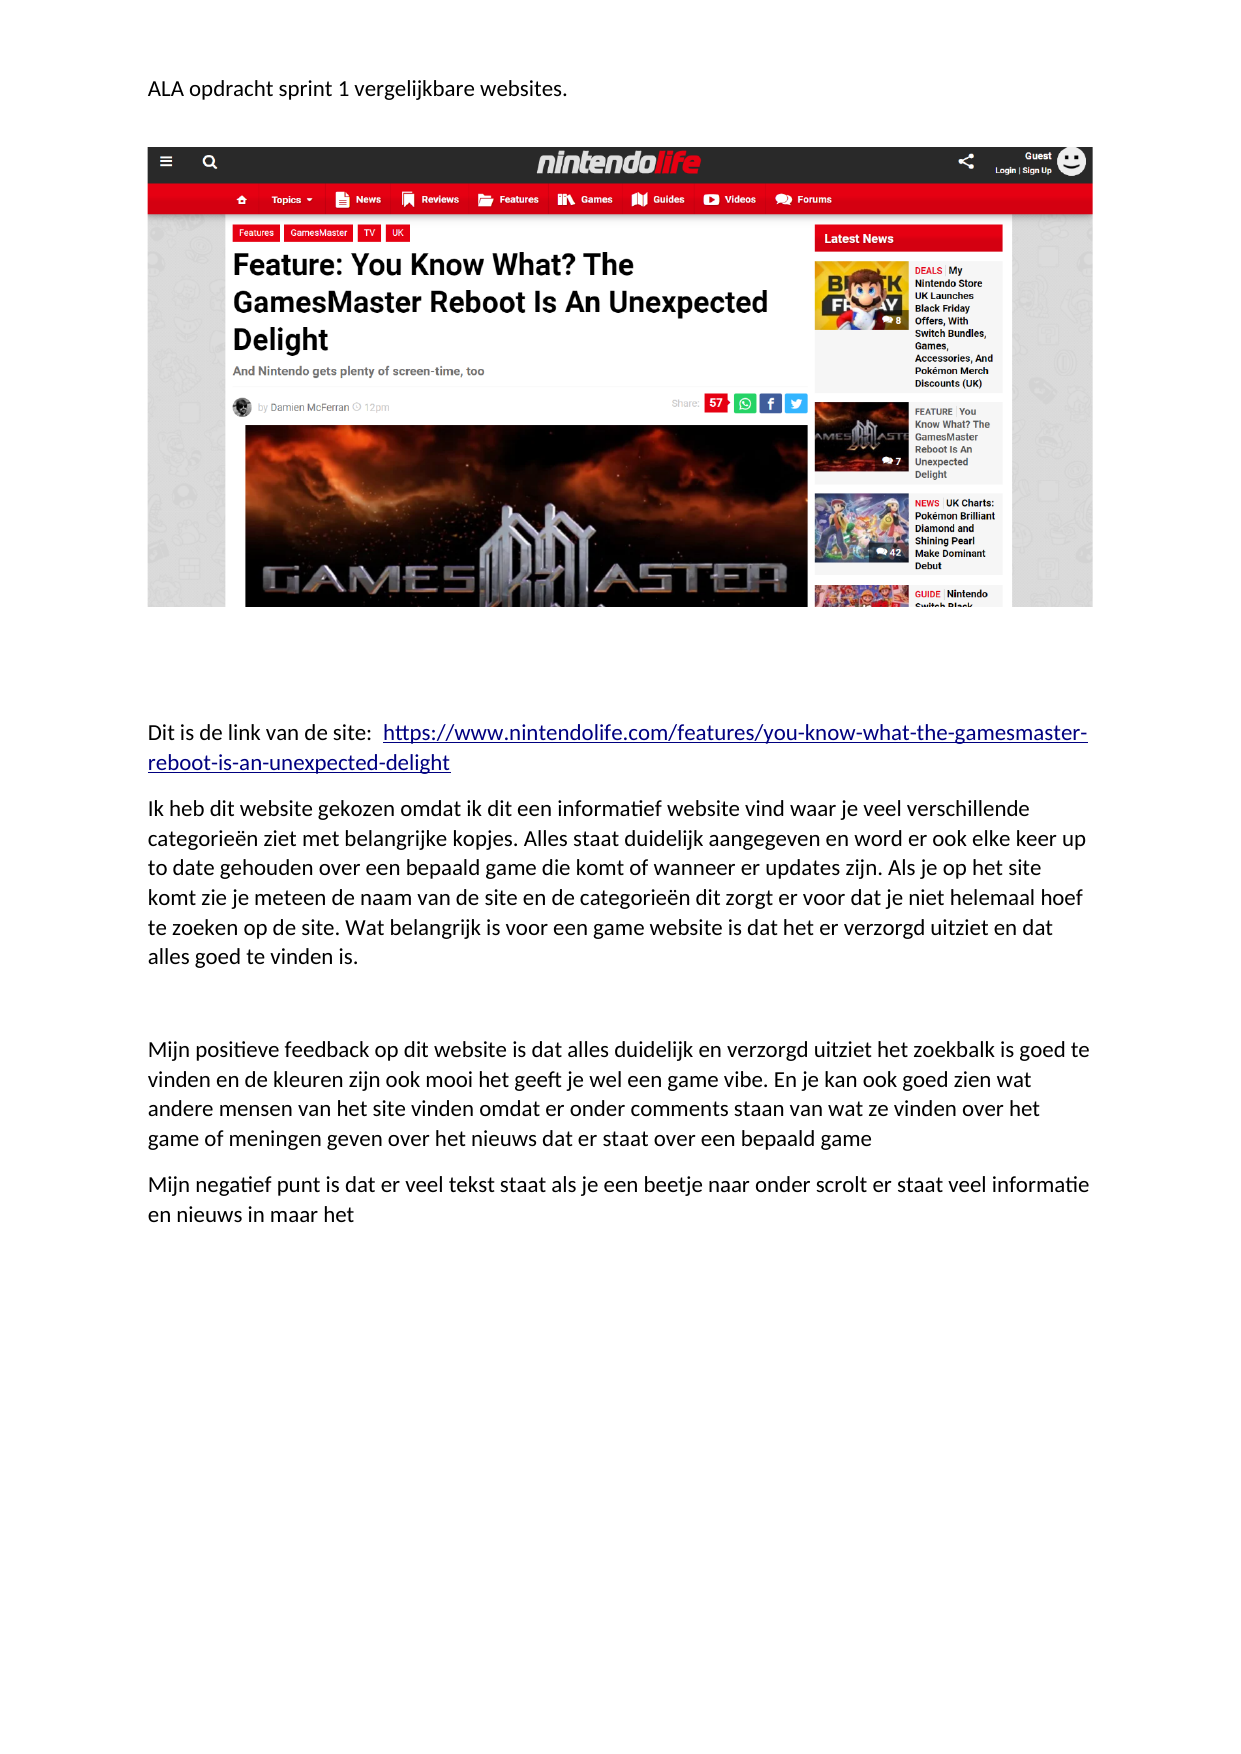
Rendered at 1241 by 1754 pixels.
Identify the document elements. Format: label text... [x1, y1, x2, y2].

text Mijn negatief punt is dat er veel tekst staat als je een beetje naar onder scrolt er staat veel informatie en nieuws in maar het [148, 1171, 1093, 1228]
text Dit is de link van de site: https://www.nintendolife.com/features/you-know-what-the-gamesmaster-reboot-is-an-unexpected-delight [148, 718, 1093, 776]
text Mijn positieve feedback op dit website is dat alles duidelijk en verzorgd uitziet het zoekbalk is goed te vinden en de kleuren zijn ook mooi het geeft je wel een game vibe. En je kan ook goed zien wat andere mensen van het site vinden omdat er onder comments staan van wat ze vinden over het game of meningen geven over het nieuws dat er staat over een bepaald game [148, 1035, 1093, 1152]
text Ik heb dit website gekozen omdat ik dit een informatief website vind waar je veel verschillende categorieën ziet met belangrijke kopjes. Alles staat duidelijk aangegeven en word er ook elke keer up to date gehouden over een bepaald game die komt of wanneer er updates zijn. Als je op het site komt zie je meteen de naam van de site en de categorieën dit zorgt er voor dat je niet helemaal hoef te zoeken op de site. Wat belangrijk is voor een game website is dat het er verzorgd uitziet en dat alles goed te vinden is. [148, 794, 1093, 970]
